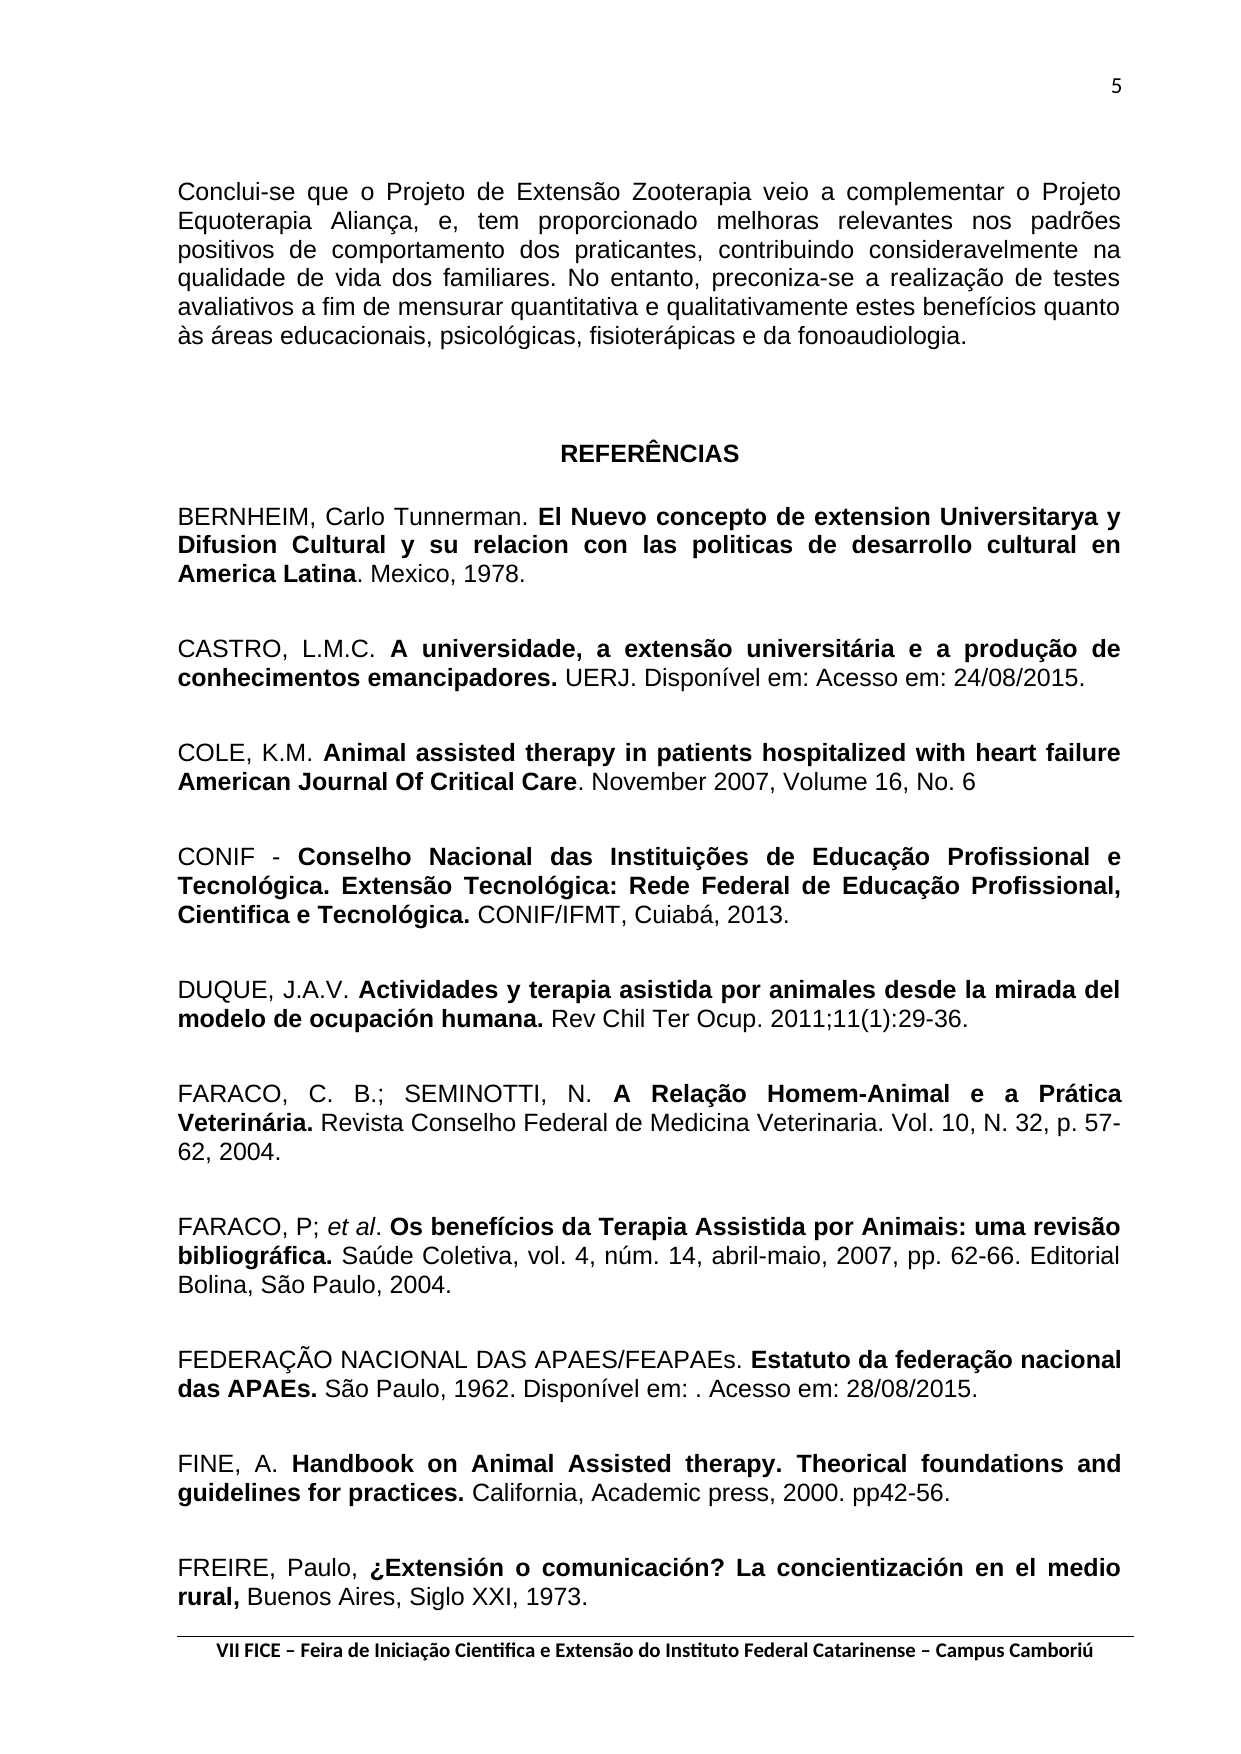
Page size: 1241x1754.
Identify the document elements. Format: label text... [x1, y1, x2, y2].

text FEDERAÇÃO NACIONAL DAS APAES/FEAPAEs. Estatuto da federação nacional das APAEs. São Paulo, 1962. Disponível em: . Acesso em: 28/08/2015. [177, 1345, 1122, 1402]
text DUQUE, J.A.V. Actividades y terapia asistida por animales desde la mirada del modelo de ocupación humana. Rev Chil Ter Ocup. 2011;11(1):29-36. [177, 975, 1122, 1033]
text COLE, K.M. Animal assisted therapy in patients hospitalized with heart failure American Journal Of Critical Care. November 2007, Volume 16, No. 6 [177, 738, 1122, 796]
text CONIF - Conselho Nacional das Instituições de Educação Profissional e Tecnológica. Extensão Tecnológica: Rede Federal de Educação Profissional, Cientifica e Tecnológica. CONIF/IFMT, Cuiabá, 2013. [177, 842, 1122, 929]
text BERNHEIM, Carlo Tunnerman. El Nuevo concepto de extension Universitarya y Difusion Cultural y su relacion con las politicas de desarrollo cultural en America Latina. Mexico, 1978. [177, 501, 1122, 588]
text REFERÊNCIAS [177, 439, 1122, 467]
text CASTRO, L.M.C. A universidade, a extensão universitária e a produção de conhecimentos emancipadores. UERJ. Disponível em: Acesso em: 24/08/2015. [177, 634, 1122, 692]
text FARACO, C. B.; SEMINOTTI, N. A Relação Homem-Animal e a Prática Veterinária. Revista Conselho Federal de Medicina Veterinaria. Vol. 10, N. 32, p. 57-62, 2004. [177, 1079, 1122, 1166]
text FARACO, P; et al. Os benefícios da Terapia Assistida por Animais: uma revisão bibliográfica. Saúde Coletiva, vol. 4, núm. 14, abril-maio, 2007, pp. 62-66. Editorial Bolina, São Paulo, 2004. [177, 1212, 1122, 1298]
text FREIRE, Paulo, ¿Extensión o comunicación? La concientización en el medio rural, Buenos Aires, Siglo XXI, 1973. [177, 1553, 1122, 1611]
text Conclui-se que o Projeto de Extensão Zooterapia veio a complementar o Projeto Equoterapia Aliança, e, tem proporcionado melhoras relevantes nos padrões positivos de comportamento dos praticantes, contribuindo consideravelmente na qualidade de vida dos familiares. No entanto, preconiza-se a realização de testes avaliativos a fim de mensurar quantitativa e qualitativamente estes benefícios quanto às áreas educacionais, psicológicas, fisioterápicas e da fonoaudiologia. [177, 177, 1122, 350]
text FINE, A. Handbook on Animal Assisted therapy. Theorical foundations and guidelines for practices. California, Academic press, 2000. pp42-56. [177, 1449, 1122, 1506]
